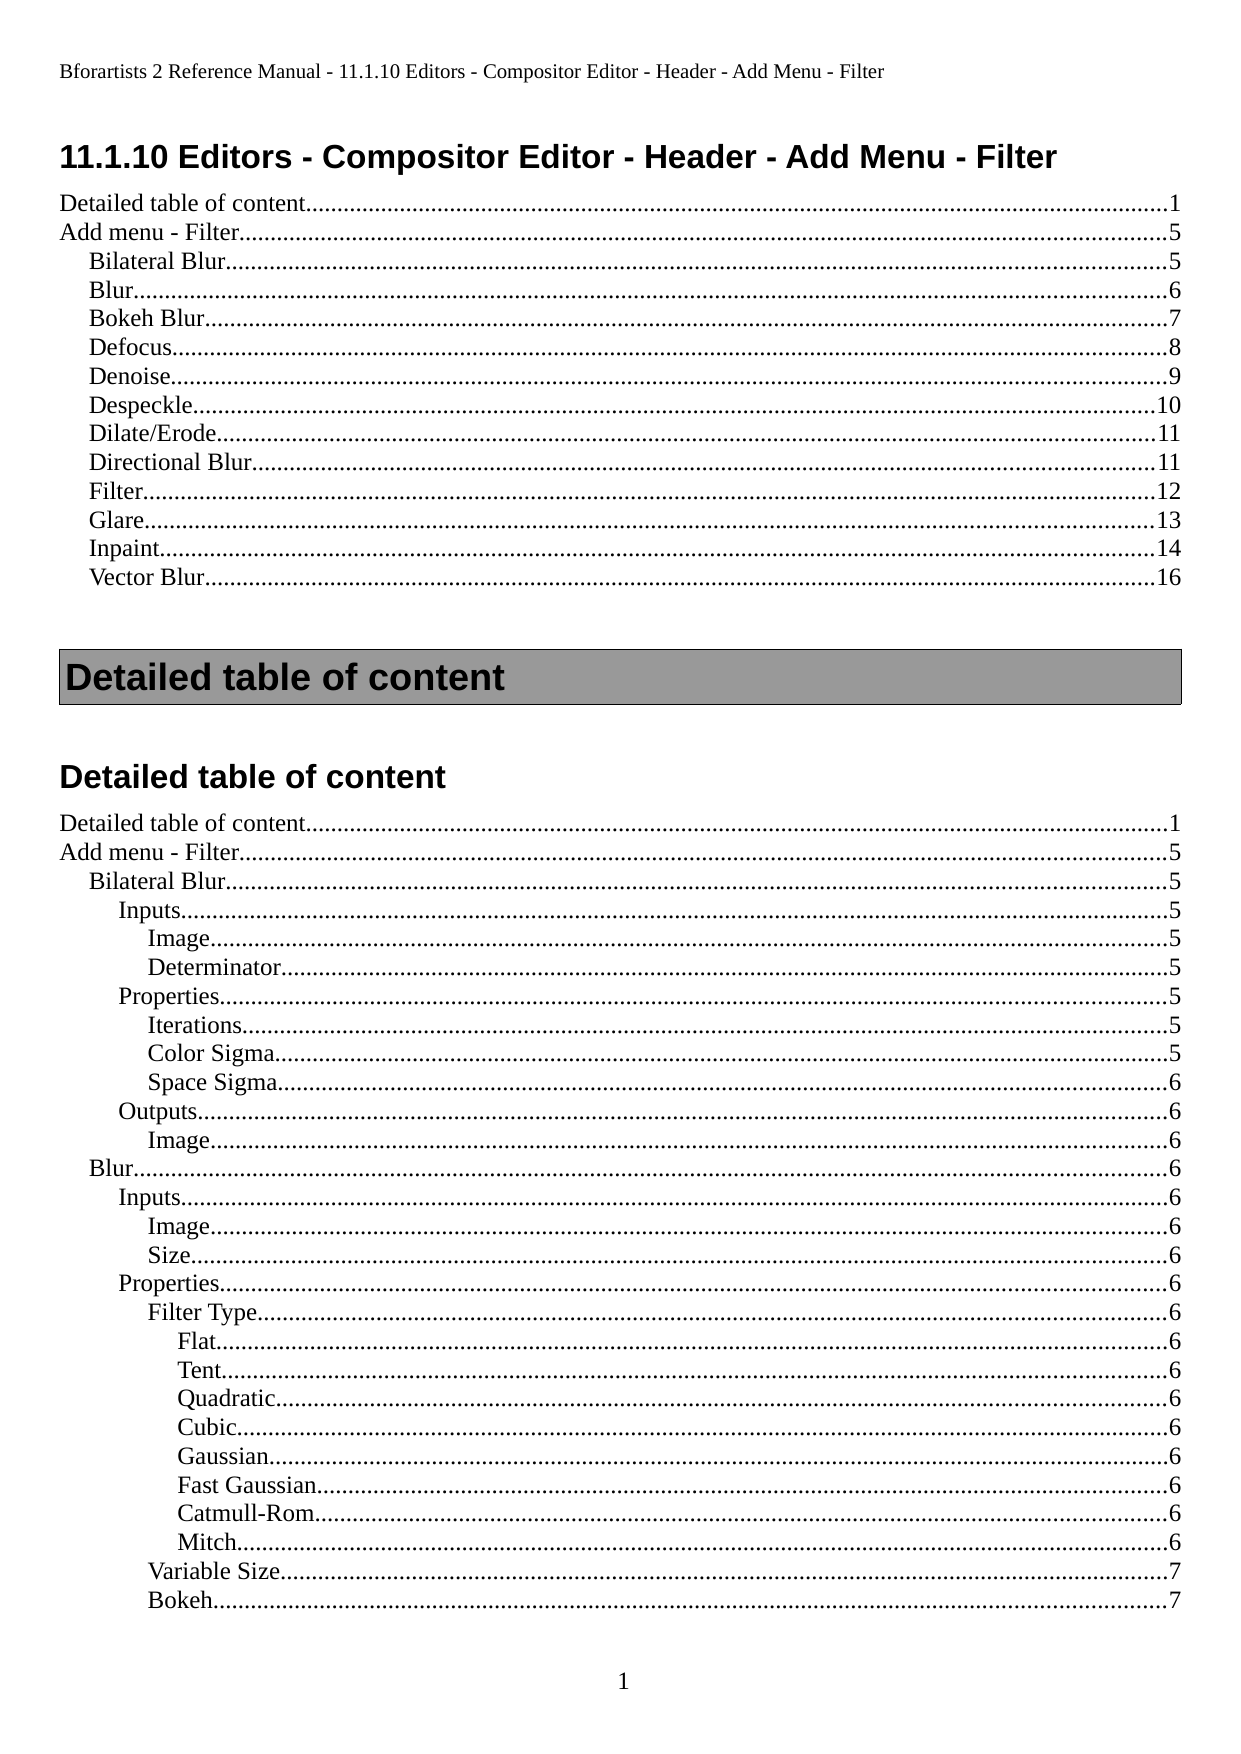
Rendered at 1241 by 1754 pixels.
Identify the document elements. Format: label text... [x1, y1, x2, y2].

text Gaussian 6 [177, 1441, 1181, 1470]
table_header Detailed table of content [60, 650, 1181, 704]
text Detailed table of content 1 [59, 188, 1181, 217]
text Determinator 5 [147, 952, 1181, 981]
text Outputs 6 [118, 1096, 1181, 1125]
text Inputs 5 [118, 895, 1181, 923]
text Glare 13 [88, 505, 1181, 533]
text Variable Size 7 [147, 1556, 1181, 1585]
text Tent 6 [177, 1355, 1181, 1383]
text Color Sigma 5 [147, 1038, 1181, 1067]
text Bilateral Blur 5 [88, 246, 1181, 275]
text Inpaint 14 [88, 533, 1181, 562]
text Mitch 6 [177, 1527, 1181, 1556]
text Bilateral Blur 5 [88, 866, 1181, 895]
text Directional Blur 11 [88, 447, 1181, 476]
text Size 6 [147, 1240, 1181, 1268]
subtitle 11.1.10 Editors - Compositor Editor - Header - Add Menu - Filter [59, 138, 1181, 176]
subtitle Detailed table of content [59, 758, 1181, 796]
text Properties 5 [118, 981, 1181, 1010]
text Cubic 6 [177, 1412, 1181, 1441]
text Blur 6 [88, 1153, 1181, 1182]
text Quadratic 6 [177, 1383, 1181, 1412]
text Filter Type 6 [147, 1297, 1181, 1326]
text Bokeh Blur 7 [88, 303, 1181, 332]
text Inputs 6 [118, 1182, 1181, 1211]
text Image 6 [147, 1125, 1181, 1153]
text Detailed table of content 1 [59, 808, 1181, 837]
text Bokeh 7 [147, 1585, 1181, 1613]
text Add menu - Filter 5 [59, 837, 1181, 866]
text Vector Blur 16 [88, 562, 1181, 591]
text Properties 6 [118, 1268, 1181, 1297]
text Fast Gaussian 6 [177, 1470, 1181, 1498]
text Blur 6 [88, 275, 1181, 303]
text Space Sigma 6 [147, 1067, 1181, 1096]
text Filter 12 [88, 476, 1181, 505]
text Image 5 [147, 923, 1181, 952]
text Add menu - Filter 5 [59, 217, 1181, 246]
text Despeckle 10 [88, 390, 1181, 418]
text Iterations 5 [147, 1010, 1181, 1038]
text Denoise 9 [88, 361, 1181, 390]
text Flat 6 [177, 1326, 1181, 1355]
text Image 6 [147, 1211, 1181, 1240]
text Dilate/Erode 11 [88, 418, 1181, 447]
text Defocus 8 [88, 332, 1181, 361]
text Catmull-Rom 6 [177, 1498, 1181, 1527]
